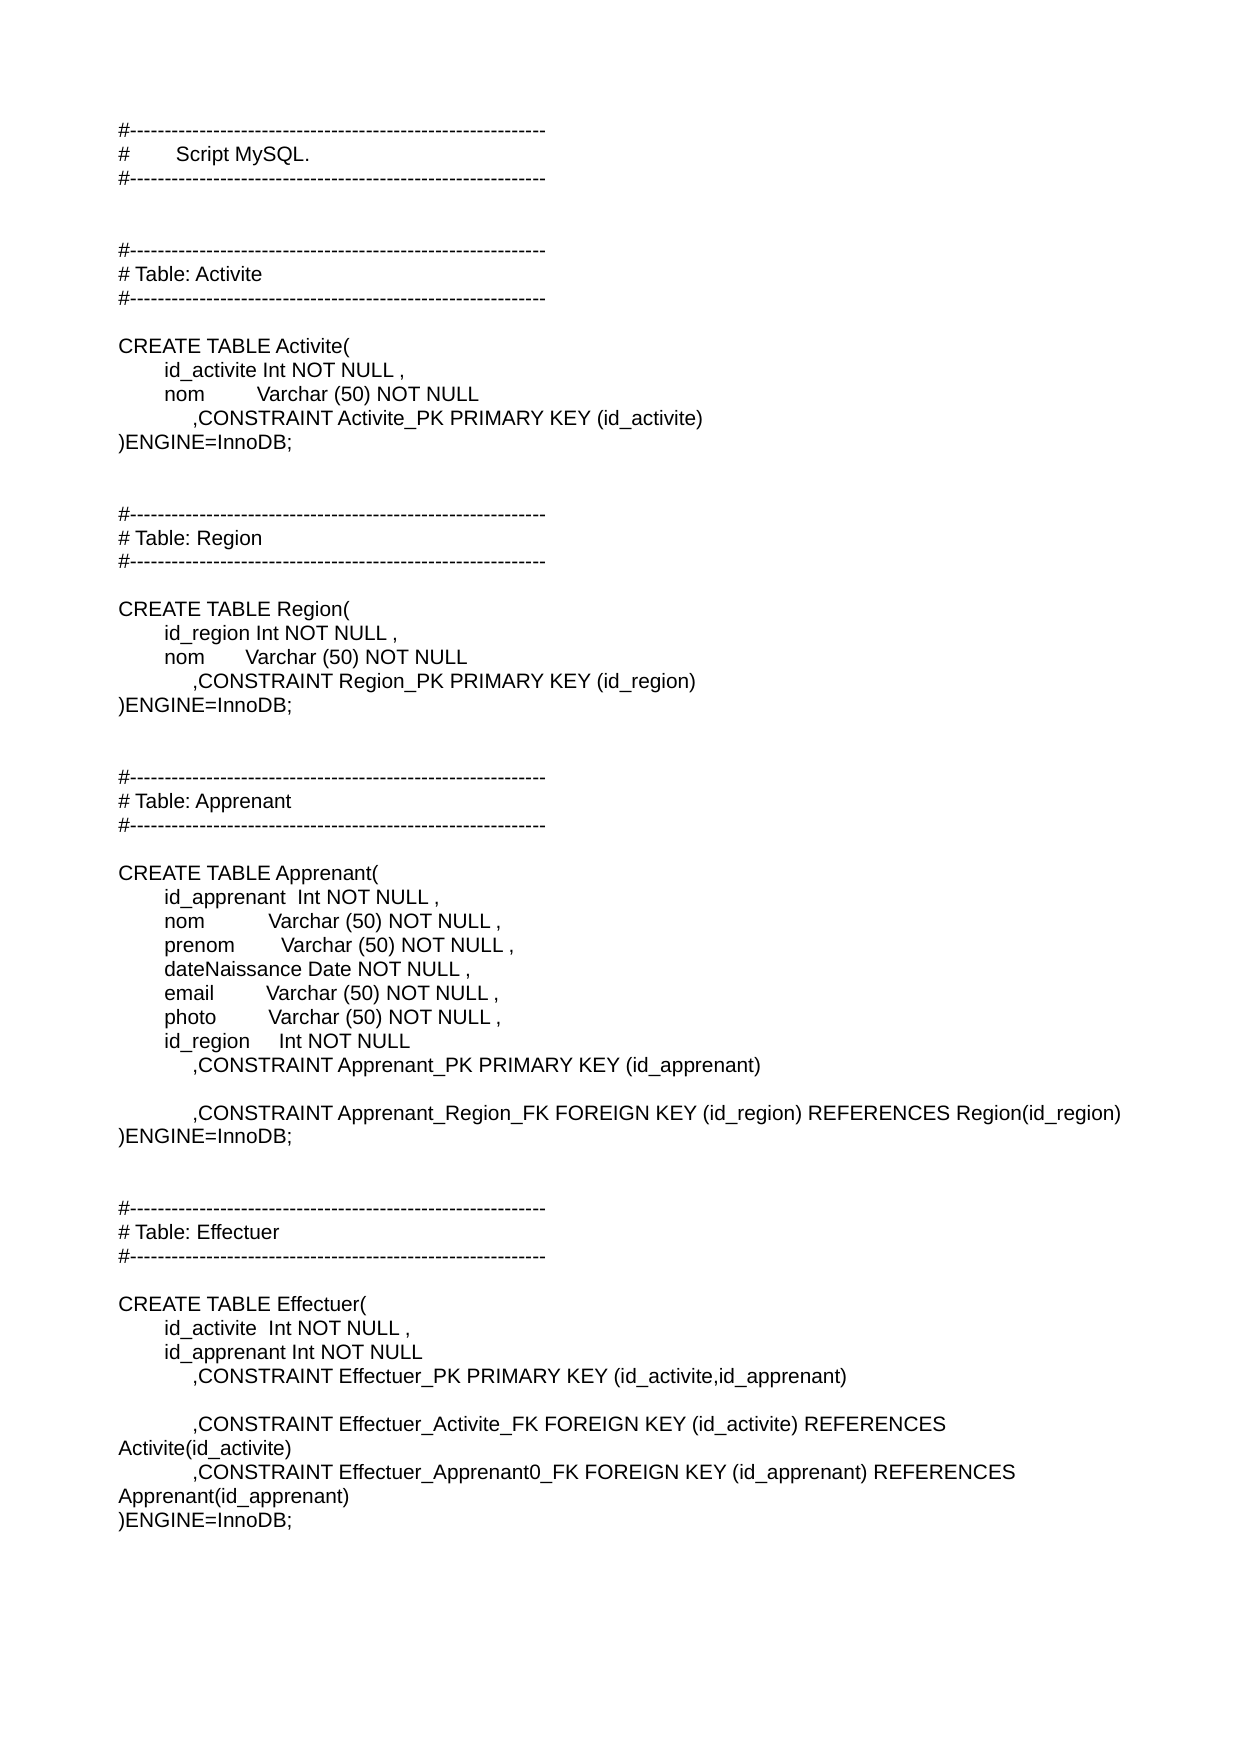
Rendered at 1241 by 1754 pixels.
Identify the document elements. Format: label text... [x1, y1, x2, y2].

text ,CONSTRAINT Effectuer_PK PRIMARY KEY (id_activite,id_apprenant) [118, 1364, 1122, 1388]
text #------------------------------------------------------------ [118, 286, 1122, 310]
text photo Varchar (50) NOT NULL , [118, 1004, 1122, 1028]
text id_activite Int NOT NULL , [118, 1316, 1122, 1340]
text # Table: Effectuer [118, 1220, 1122, 1244]
text nom Varchar (50) NOT NULL , [118, 909, 1122, 933]
text )ENGINE=InnoDB; [118, 429, 1122, 453]
text nom Varchar (50) NOT NULL [118, 645, 1122, 669]
text ,CONSTRAINT Region_PK PRIMARY KEY (id_region) [118, 669, 1122, 693]
text id_region Int NOT NULL [118, 1028, 1122, 1052]
text # Table: Activite [118, 262, 1122, 286]
text #------------------------------------------------------------ [118, 1196, 1122, 1220]
text #------------------------------------------------------------ [118, 166, 1122, 190]
text email Varchar (50) NOT NULL , [118, 981, 1122, 1004]
text # Table: Region [118, 525, 1122, 549]
text dateNaissance Date NOT NULL , [118, 957, 1122, 981]
text ,CONSTRAINT Activite_PK PRIMARY KEY (id_activite) [118, 406, 1122, 429]
text id_activite Int NOT NULL , [118, 358, 1122, 382]
text )ENGINE=InnoDB; [118, 1124, 1122, 1148]
text #------------------------------------------------------------ [118, 765, 1122, 789]
text CREATE TABLE Activite( [118, 334, 1122, 358]
text #------------------------------------------------------------ [118, 1244, 1122, 1268]
text #------------------------------------------------------------ [118, 501, 1122, 525]
text #------------------------------------------------------------ [118, 813, 1122, 837]
text id_region Int NOT NULL , [118, 621, 1122, 645]
text ,CONSTRAINT Effectuer_Apprenant0_FK FOREIGN KEY (id_apprenant) REFERENCES Apprenant(id_apprenant) [118, 1460, 1122, 1508]
text prenom Varchar (50) NOT NULL , [118, 933, 1122, 957]
text nom Varchar (50) NOT NULL [118, 382, 1122, 406]
text CREATE TABLE Region( [118, 597, 1122, 621]
text #------------------------------------------------------------ [118, 549, 1122, 573]
text # Table: Apprenant [118, 789, 1122, 813]
text CREATE TABLE Effectuer( [118, 1292, 1122, 1316]
text ,CONSTRAINT Effectuer_Activite_FK FOREIGN KEY (id_activite) REFERENCES Activite(id_activite) [118, 1412, 1122, 1460]
text )ENGINE=InnoDB; [118, 1508, 1122, 1532]
text #------------------------------------------------------------ [118, 118, 1122, 142]
text ,CONSTRAINT Apprenant_PK PRIMARY KEY (id_apprenant) [118, 1052, 1122, 1076]
text id_apprenant Int NOT NULL [118, 1340, 1122, 1364]
text id_apprenant Int NOT NULL , [118, 885, 1122, 909]
text #------------------------------------------------------------ [118, 238, 1122, 262]
text ,CONSTRAINT Apprenant_Region_FK FOREIGN KEY (id_region) REFERENCES Region(id_region) [118, 1100, 1122, 1124]
text )ENGINE=InnoDB; [118, 693, 1122, 717]
text CREATE TABLE Apprenant( [118, 861, 1122, 885]
text # Script MySQL. [118, 142, 1122, 166]
